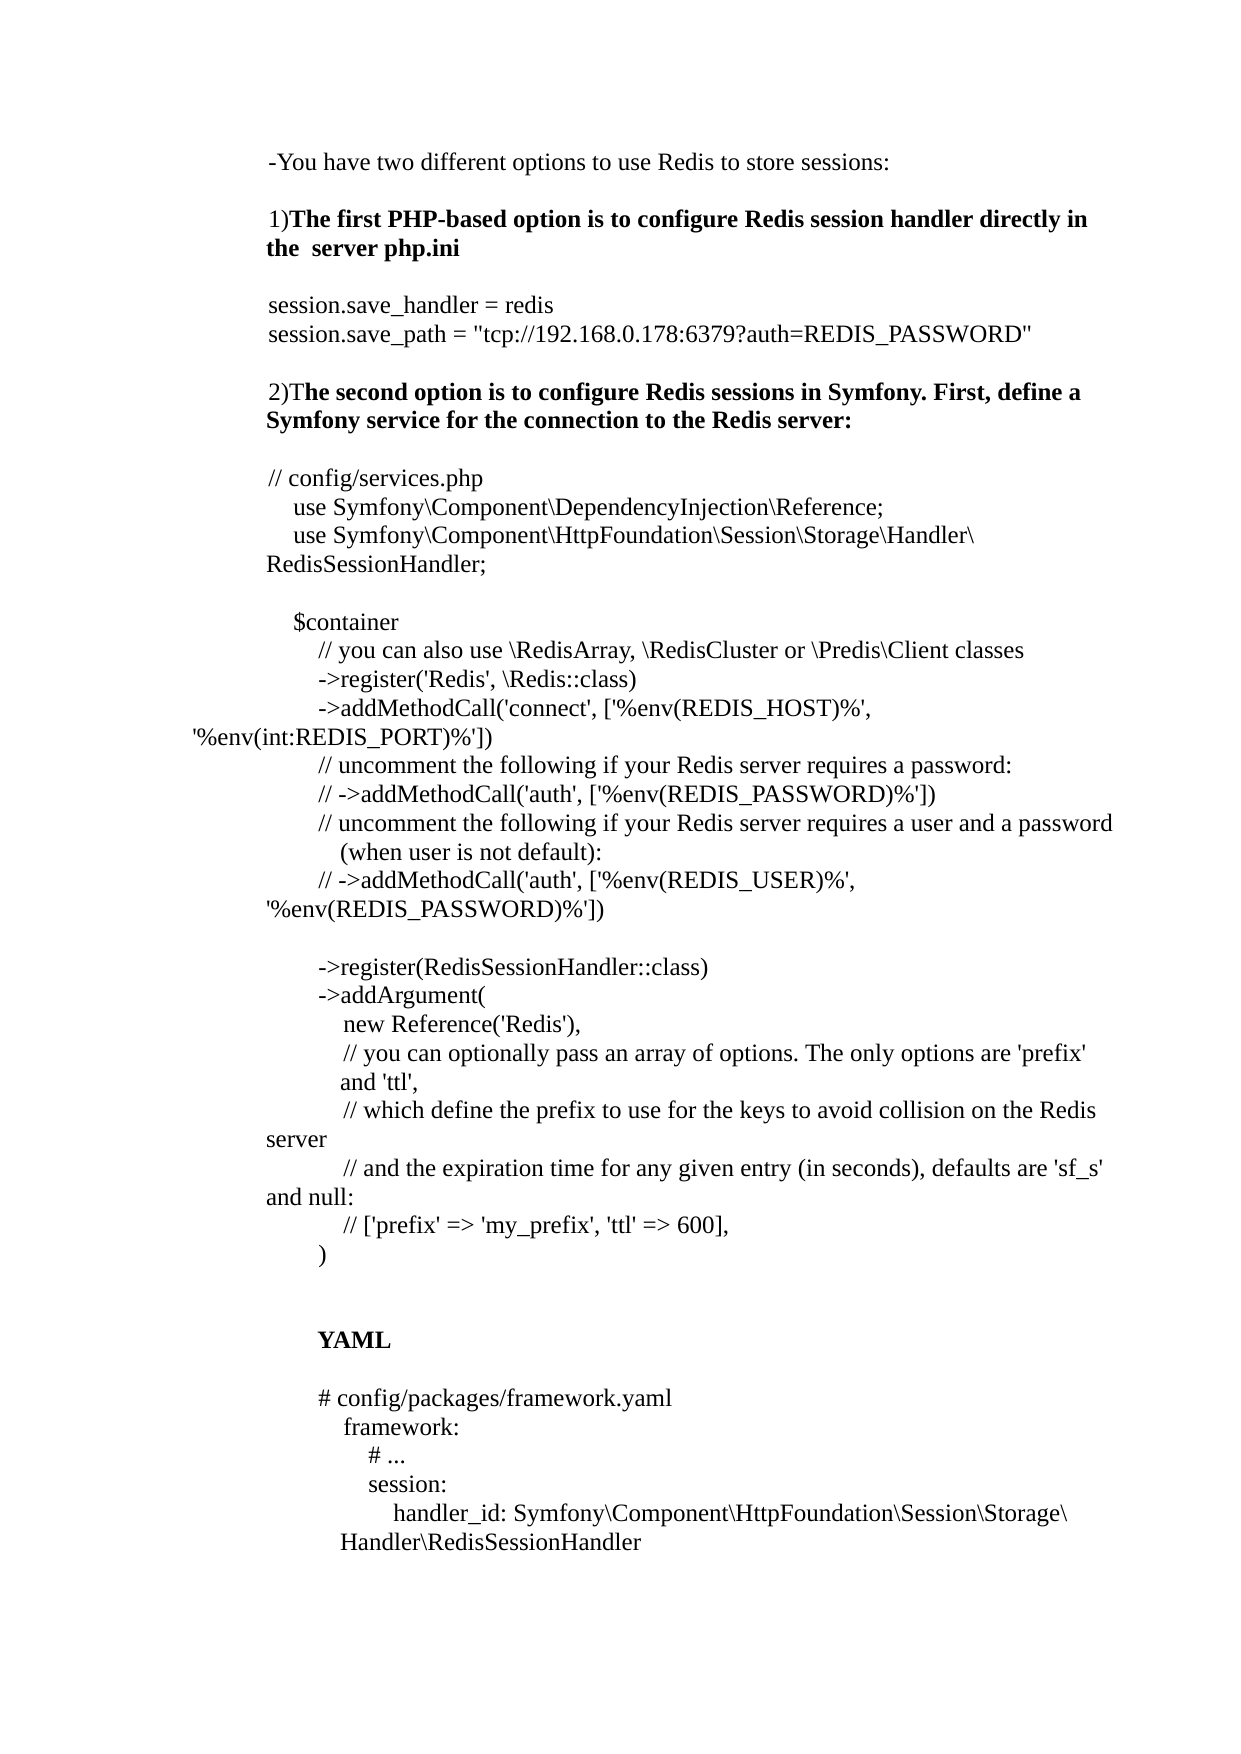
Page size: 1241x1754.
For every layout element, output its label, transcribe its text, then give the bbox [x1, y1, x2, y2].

text // uncomment the following if your Redis server requires a password: [118, 751, 1122, 779]
text ->register(RedisSessionHandler::class) [118, 952, 1122, 981]
text // and the expiration time for any given entry (in seconds), defaults are 'sf_s' and null: [118, 1153, 1122, 1211]
text use Symfony\Component\DependencyInjection\Reference; [118, 492, 1122, 521]
text $container [118, 607, 1122, 636]
text YAML [118, 1326, 1122, 1354]
text # ... [118, 1441, 1122, 1469]
text # config/packages/framework.yaml [118, 1383, 1122, 1412]
text 1)The first PHP-based option is to configure Redis session handler directly in the server php.ini [118, 204, 1122, 262]
text // which define the prefix to use for the keys to avoid collision on the Redis server [118, 1096, 1122, 1153]
text // you can optionally pass an array of options. The only options are 'prefix' and 'ttl', [118, 1038, 1122, 1096]
text // ->addMethodCall('auth', ['%env(REDIS_USER)%', '%env(REDIS_PASSWORD)%']) [118, 866, 1122, 923]
text // ->addMethodCall('auth', ['%env(REDIS_PASSWORD)%']) [118, 779, 1122, 808]
text -You have two different options to use Redis to store sessions: [118, 147, 1122, 176]
text session.save_path = "tcp://192.168.0.178:6379?auth=REDIS_PASSWORD" [118, 319, 1122, 348]
text framework: [118, 1412, 1122, 1441]
text ->addMethodCall('connect', ['%env(REDIS_HOST)%', '%env(int:REDIS_PORT)%']) [118, 693, 1122, 751]
text session: [118, 1469, 1122, 1498]
text // config/services.php [118, 463, 1122, 492]
text handler_id: Symfony\Component\HttpFoundation\Session\Storage\ Handler\RedisSessionHandler [118, 1498, 1122, 1556]
text new Reference('Redis'), [118, 1009, 1122, 1038]
text // ['prefix' => 'my_prefix', 'ttl' => 600], [118, 1211, 1122, 1239]
text ->register('Redis', \Redis::class) [118, 664, 1122, 693]
text ) [118, 1239, 1122, 1268]
text 2)The second option is to configure Redis sessions in Symfony. First, define a Symfony service for the connection to the Redis server: [118, 377, 1122, 434]
text ->addArgument( [118, 981, 1122, 1009]
text // uncomment the following if your Redis server requires a user and a password (when user is not default): [118, 808, 1122, 866]
text use Symfony\Component\HttpFoundation\Session\Storage\Handler\ RedisSessionHandler; [118, 521, 1122, 578]
text // you can also use \RedisArray, \RedisCluster or \Predis\Client classes [118, 636, 1122, 664]
text session.save_handler = redis [118, 291, 1122, 319]
